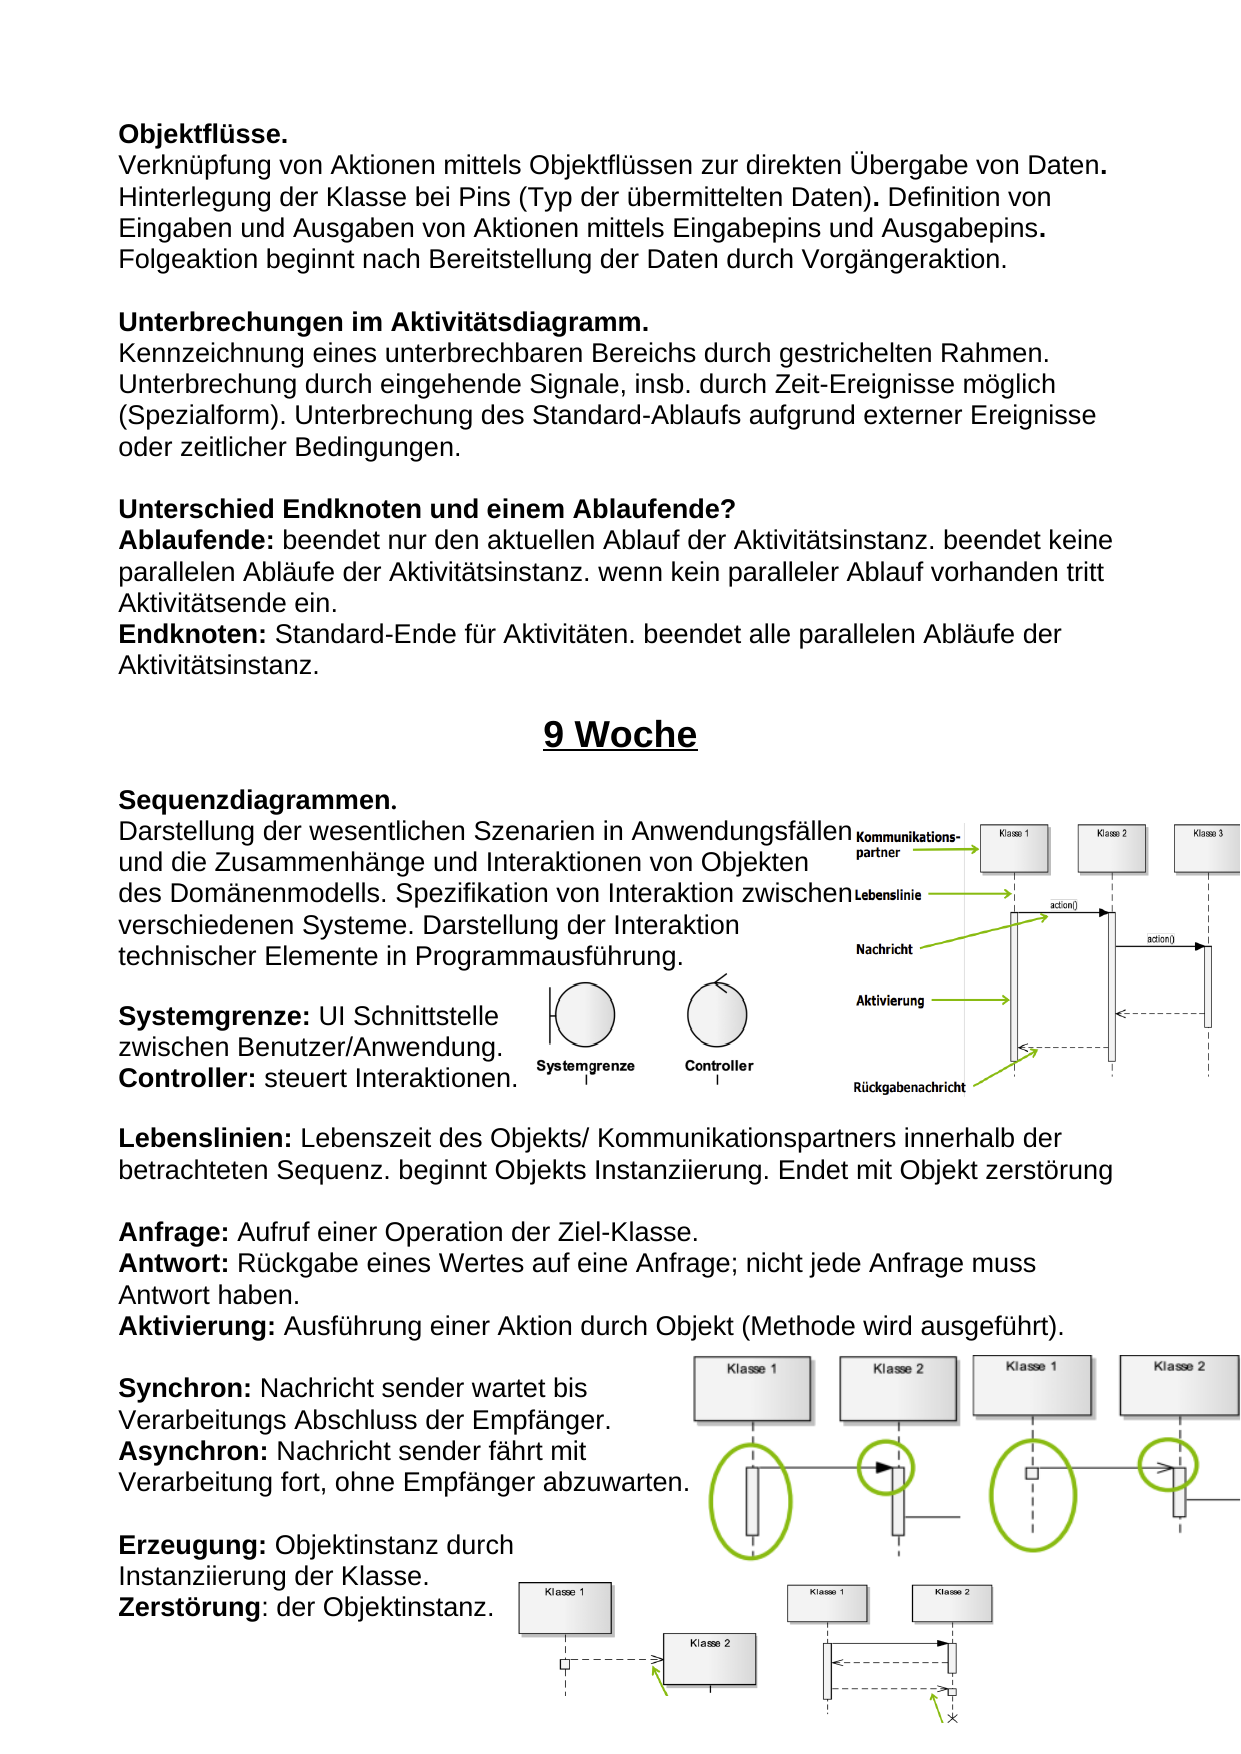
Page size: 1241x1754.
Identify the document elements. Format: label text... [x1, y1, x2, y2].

text Asynchron: Nachricht sender fährt mit Verarbeitung fort, ohne Empfänger abzuwarten. [118, 1435, 692, 1497]
picture [536, 971, 756, 1088]
picture [786, 1584, 994, 1723]
text Sequenzdiagrammen. [118, 755, 1122, 815]
text Verknüpfung von Aktionen mittels Objektflüssen zur direkten Übergabe von Daten. Hinterlegung der Klasse bei Pins (Typ der übermittelten Daten). Definition von Eingaben und Ausgaben von Aktionen mittels Eingabepins und Ausgabepins. Folgeaktion beginnt nach Bereitstellung der Daten durch Vorgängeraktion. [118, 149, 1122, 274]
text Zerstörung: der Objektinstanz. [118, 1591, 517, 1622]
text Antwort: Rückgabe eines Wertes auf eine Anfrage; nicht jede Anfrage muss Antwort haben. [118, 1247, 1122, 1310]
picture [854, 823, 1240, 1097]
text [994, 1591, 1122, 1622]
text Darstellung der wesentlichen Szenarien in Anwendungsfällen und die Zusammenhänge und Interaktionen von Objekten des Domänenmodells. Spezifikation von Interaktion zwischen verschiedenen Systeme. Darstellung der Interaktion technischer Elemente in Programmausführung. [118, 815, 1122, 971]
text [756, 1000, 854, 1062]
text Lebenslinien: Lebenszeit des Objekts/ Kommunikationspartners innerhalb der betrachteten Sequenz. beginnt Objekts Instanziierung. Endet mit Objekt zerstörung [118, 1094, 1122, 1185]
text Unterbrechungen im Aktivitätsdiagramm. [118, 306, 1122, 337]
text Unterschied Endknoten und einem Ablaufende? [118, 462, 1122, 524]
text Erzeugung: Objektinstanz durch Instanziierung der Klasse. [118, 1529, 1122, 1591]
text Objektflüsse. [118, 118, 1122, 149]
text Endknoten: Standard-Ende für Aktivitäten. beendet alle parallelen Abläufe der Aktivitätsinstanz. [118, 618, 1122, 681]
text [758, 1591, 786, 1622]
picture [972, 1355, 1241, 1555]
text Systemgrenze: UI Schnittstelle zwischen Benutzer/Anwendung. [118, 1000, 536, 1062]
text Synchron: Nachricht sender wartet bis Verarbeitungs Abschluss der Empfänger. [118, 1372, 692, 1435]
text Controller: steuert Interaktionen. [118, 1062, 854, 1094]
text 9 Woche [118, 712, 1122, 755]
picture [692, 1355, 961, 1569]
text Anfrage: Aufruf einer Operation der Ziel-Klasse. [118, 1216, 1122, 1247]
text Ablaufende: beendet nur den aktuellen Ablauf der Aktivitätsinstanz. beendet keine parallelen Abläufe der Aktivitätsinstanz. wenn kein paralleler Ablauf vorhanden tritt Aktivitätsende ein. [118, 524, 1122, 618]
picture [517, 1582, 758, 1696]
text Kennzeichnung eines unterbrechbaren Bereichs durch gestrichelten Rahmen. Unterbrechung durch eingehende Signale, insb. durch Zeit-Ereignisse möglich (Spezialform). Unterbrechung des Standard-Ablaufs aufgrund externer Ereignisse oder zeitlicher Bedingungen. [118, 337, 1122, 462]
text Aktivierung: Ausführung einer Aktion durch Objekt (Methode wird ausgeführt). [118, 1310, 1122, 1341]
